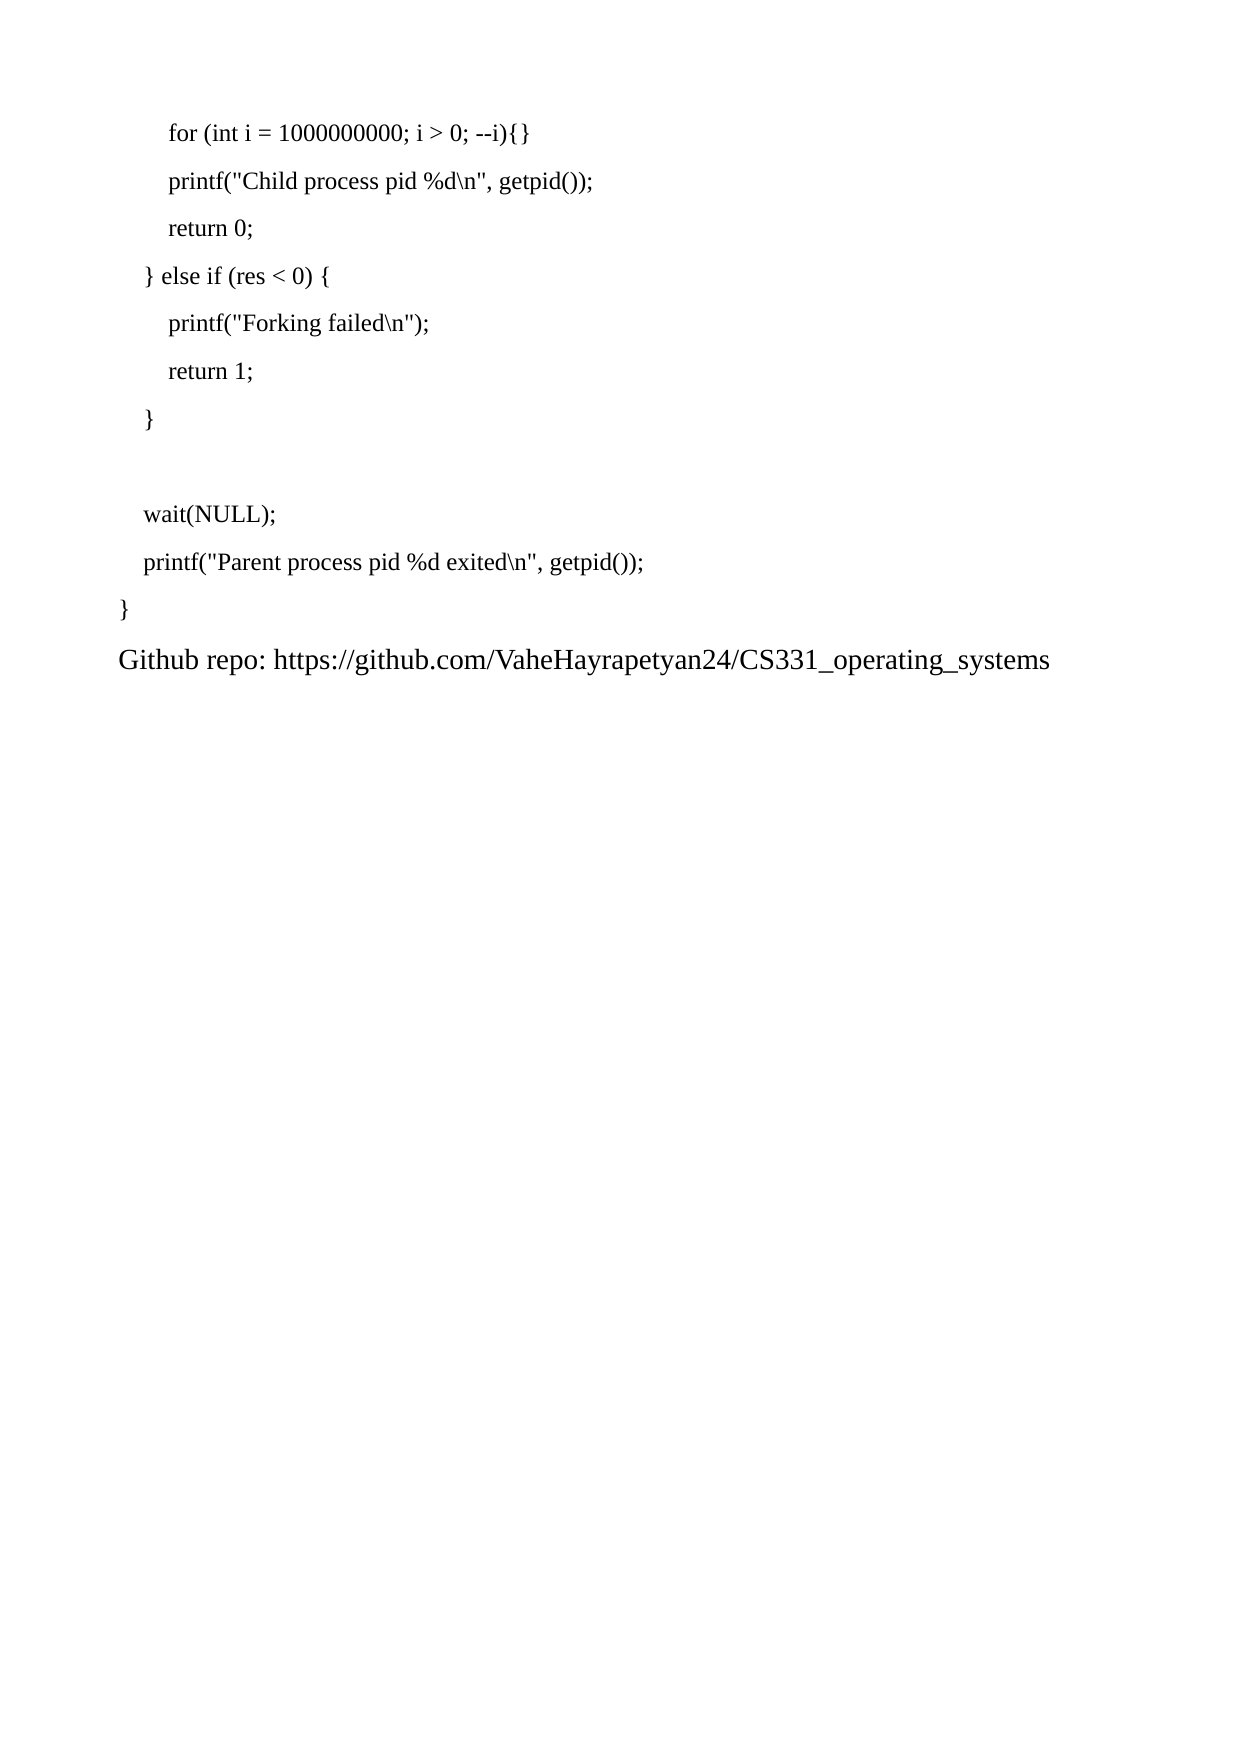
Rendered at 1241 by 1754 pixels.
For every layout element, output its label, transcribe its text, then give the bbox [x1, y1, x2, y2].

text wait(NULL); [118, 499, 1122, 528]
text printf("Child process pid %d\n", getpid()); [118, 166, 1122, 194]
text } [118, 404, 1122, 432]
text return 0; [118, 213, 1122, 242]
text } [118, 594, 1122, 623]
text } else if (res < 0) { [118, 261, 1122, 290]
text printf("Parent process pid %d exited\n", getpid()); [118, 547, 1122, 575]
text for (int i = 1000000000; i > 0; --i){} [118, 118, 1122, 147]
text printf("Forking failed\n"); [118, 308, 1122, 337]
text Github repo: https://github.com/VaheHayrapetyan24/CS331_operating_systems [118, 642, 1122, 675]
text return 1; [118, 356, 1122, 385]
